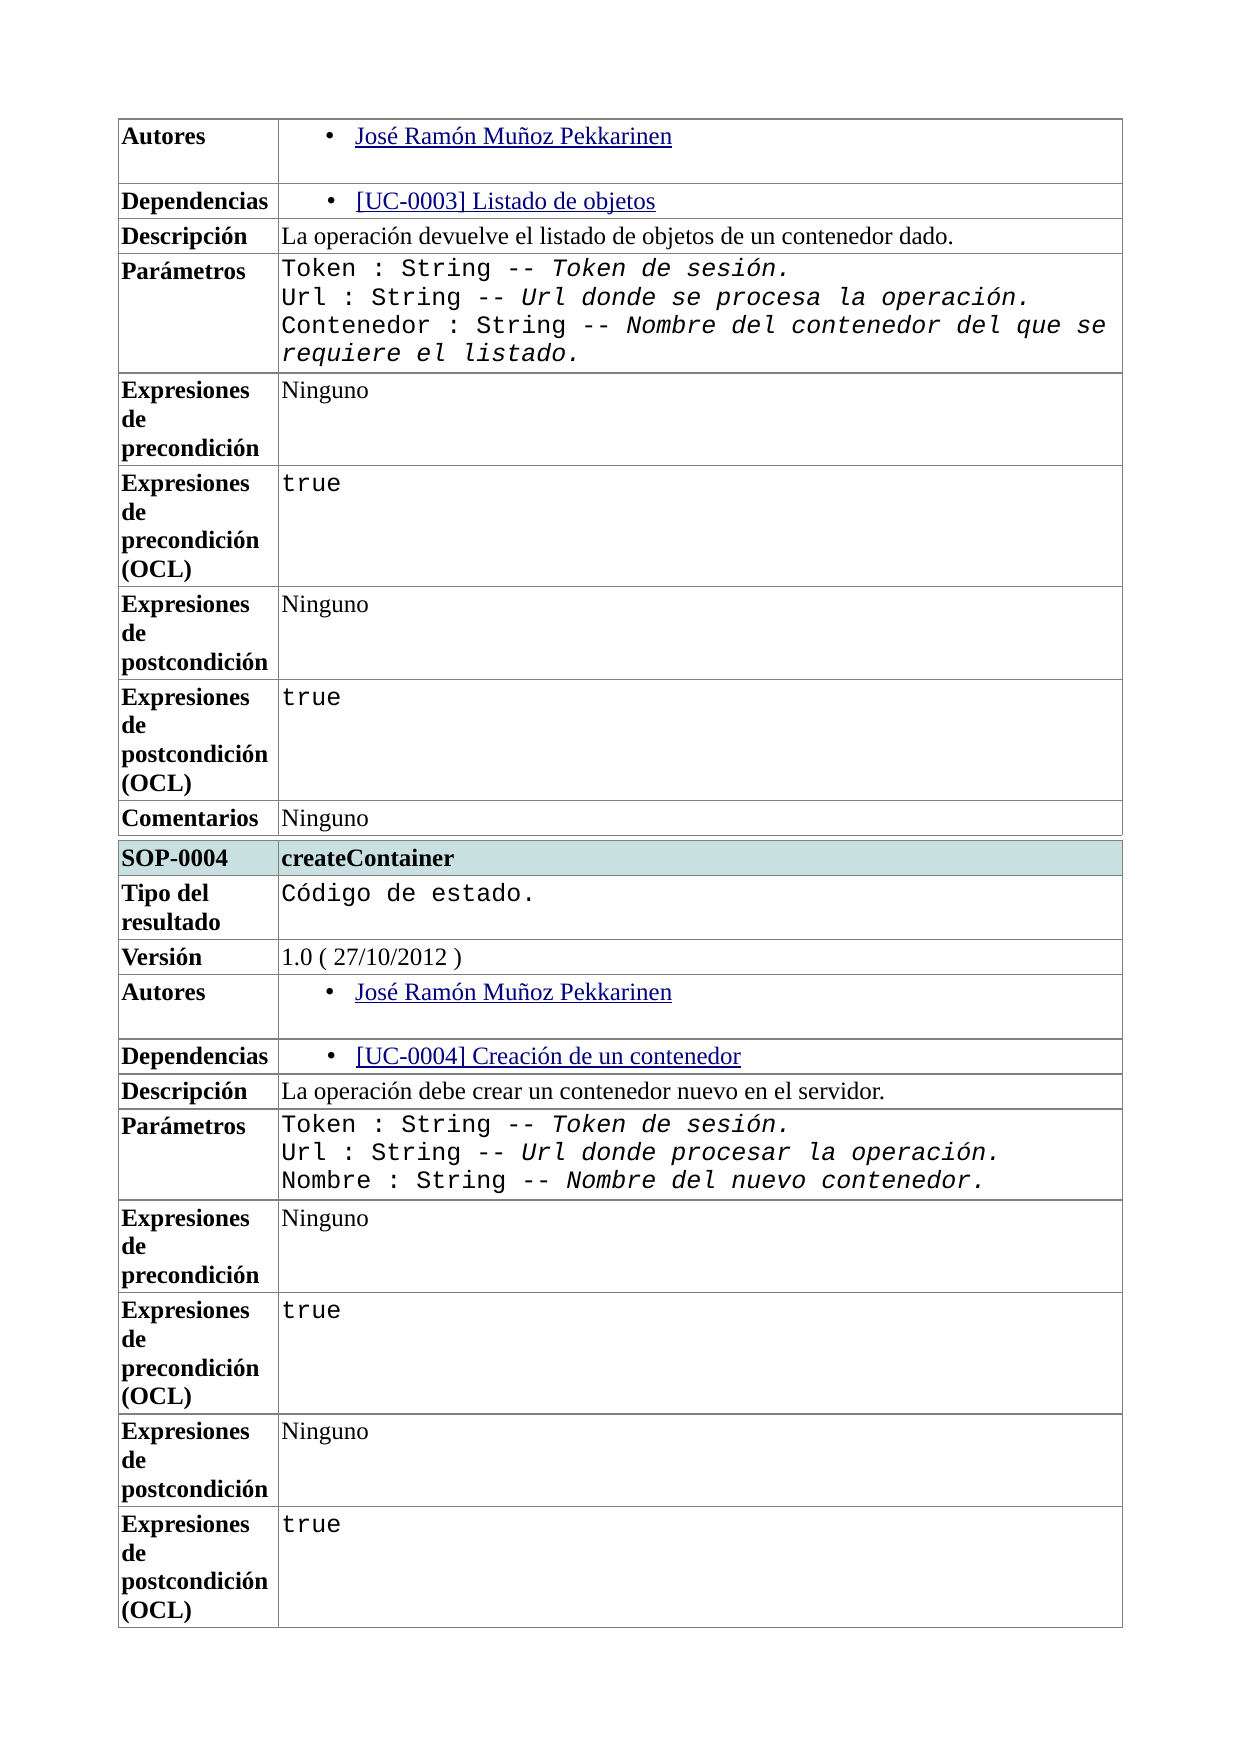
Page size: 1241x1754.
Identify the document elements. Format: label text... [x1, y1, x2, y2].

table_cell Ninguno [279, 587, 1122, 678]
table_cell Parámetros [119, 254, 278, 372]
table_cell Token : String -- Token de sesión. Url : String -- Url donde procesar la operación. Nombre : String -- Nombre del nuevo contenedor. [279, 1110, 1122, 1199]
table_cell Expresiones de precondición (OCL) [119, 1293, 278, 1413]
table_cell José Ramón Muñoz Pekkarinen [279, 120, 1122, 183]
table_cell Versión [119, 940, 278, 974]
table_cell La operación devuelve el listado de objetos de un contenedor dado. [279, 219, 1122, 253]
table_cell 1.0 ( 27/10/2012 ) [279, 940, 1122, 974]
table_cell Autores [119, 975, 278, 1038]
table_cell Expresiones de postcondición [119, 587, 278, 678]
table_cell La operación debe crear un contenedor nuevo en el servidor. [279, 1075, 1122, 1108]
table_cell [UC-0004] Creación de un contenedor [279, 1040, 1122, 1073]
table_cell Descripción [119, 219, 278, 253]
table_cell José Ramón Muñoz Pekkarinen [279, 975, 1122, 1038]
table_cell Expresiones de postcondición (OCL) [119, 680, 278, 800]
table_cell Expresiones de postcondición (OCL) [119, 1507, 278, 1627]
table_cell true [279, 1293, 1122, 1413]
table_cell Expresiones de precondición [119, 1201, 278, 1292]
table_cell Parámetros [119, 1110, 278, 1199]
table_cell true [279, 1507, 1122, 1627]
table_cell [UC-0003] Listado de objetos [279, 184, 1122, 218]
table_cell Descripción [119, 1075, 278, 1108]
table_cell true [279, 680, 1122, 800]
table_cell Comentarios [119, 801, 278, 835]
table_cell Tipo del resultado [119, 876, 278, 939]
table_cell Dependencias [119, 1040, 278, 1073]
table_header SOP-0004 [119, 841, 278, 875]
table_header createContainer [279, 841, 1122, 875]
table_cell Autores [119, 120, 278, 183]
table_cell Ninguno [279, 801, 1122, 835]
table_cell Ninguno [279, 1201, 1122, 1292]
table_cell Token : String -- Token de sesión. Url : String -- Url donde se procesa la operación. Contenedor : String -- Nombre del contenedor del que se requiere el listado. [279, 254, 1122, 372]
table_cell Ninguno [279, 374, 1122, 465]
table_cell true [279, 466, 1122, 586]
table_cell Expresiones de precondición (OCL) [119, 466, 278, 586]
table_cell Código de estado. [279, 876, 1122, 939]
table_cell Dependencias [119, 184, 278, 218]
table_cell Ninguno [279, 1415, 1122, 1506]
table_cell Expresiones de postcondición [119, 1415, 278, 1506]
table_cell Expresiones de precondición [119, 374, 278, 465]
